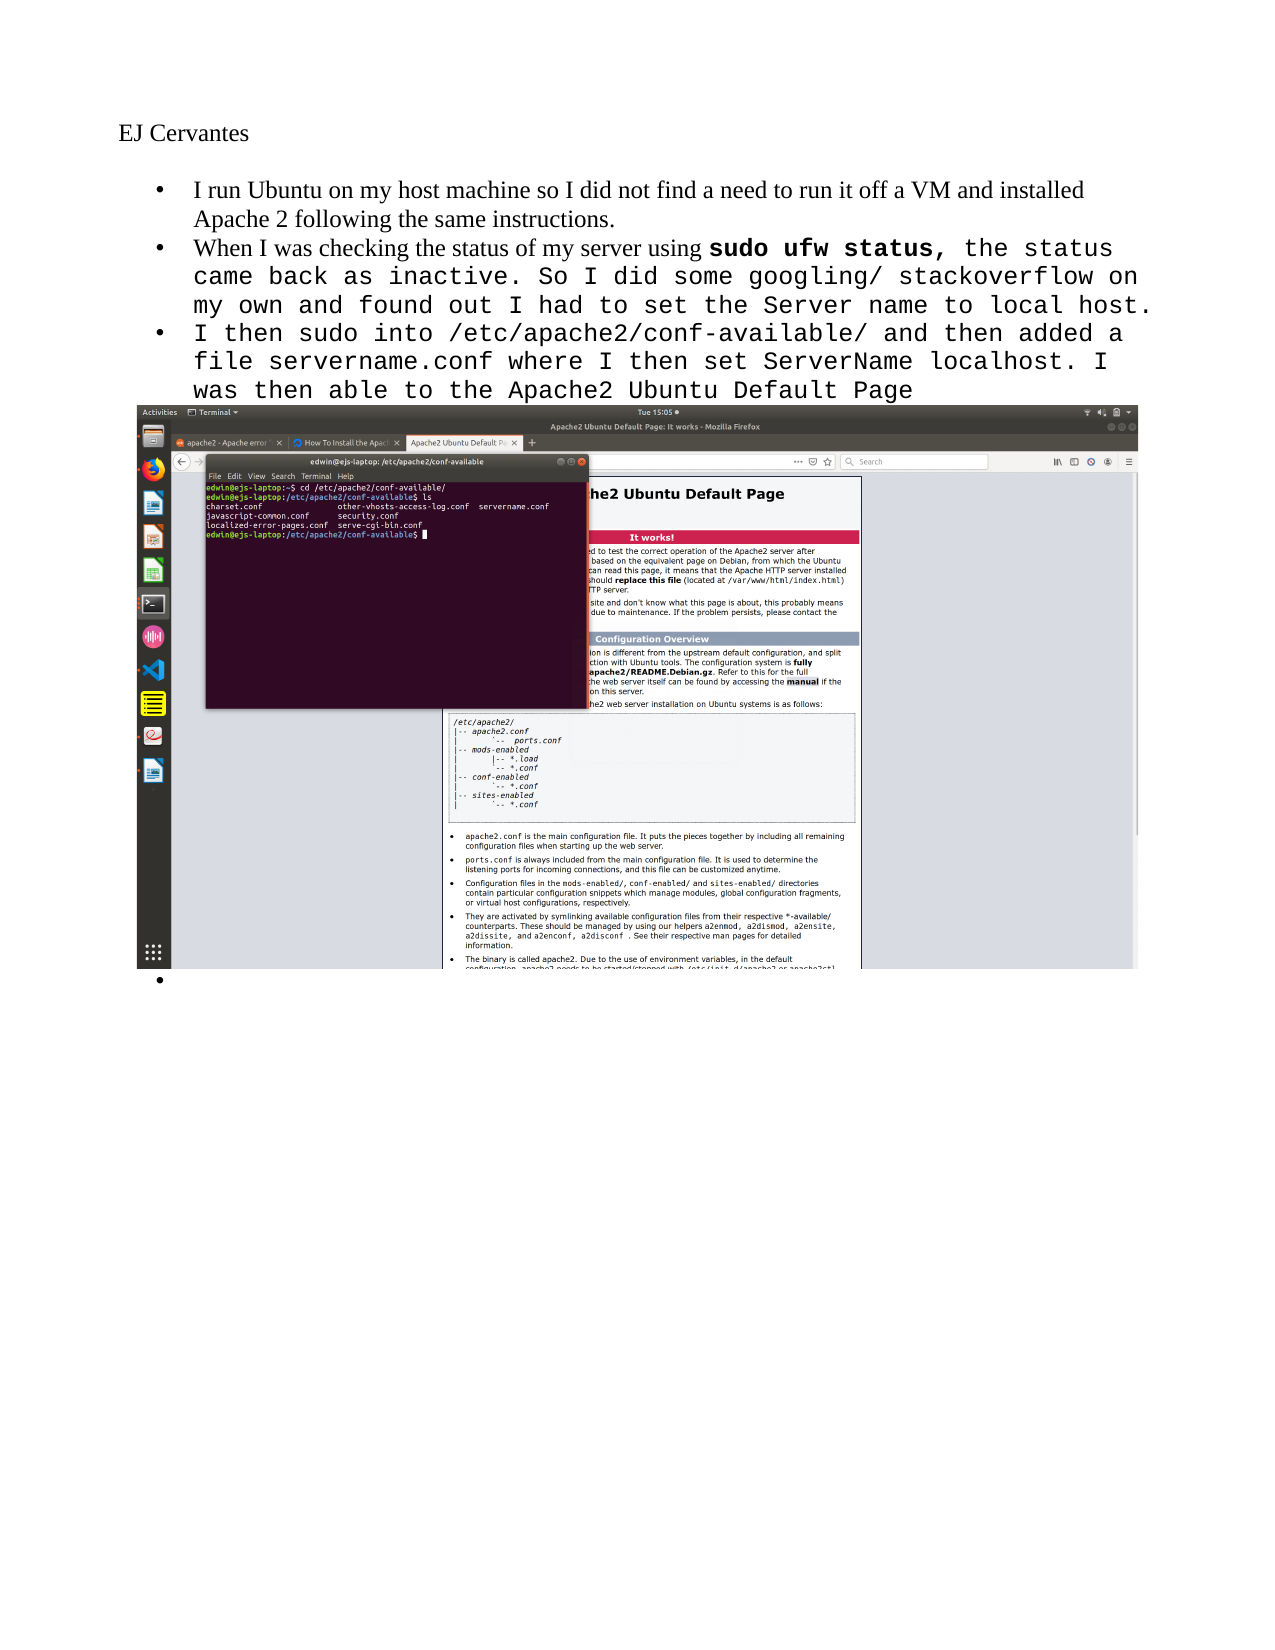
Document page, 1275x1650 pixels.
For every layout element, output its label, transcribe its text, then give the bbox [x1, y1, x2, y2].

list I then sudo into /etc/apache2/conf-available/ and then added a file servername.conf where I then set ServerName localhost. I was then able to the Apache2 Ubuntu Default Page [156, 321, 1157, 406]
list I run Ubuntu on my host machine so I did not find a need to run it off a VM and installed Apache 2 following the same instructions. [156, 176, 1157, 233]
picture [136, 405, 1139, 969]
text EJ Cervantes [118, 118, 1157, 147]
list When I was checking the status of my server using sudo ufw status, the status came back as inactive. So I did some googling/ stackoverflow on my own and found out I had to set the Server name to local host. [156, 233, 1157, 321]
